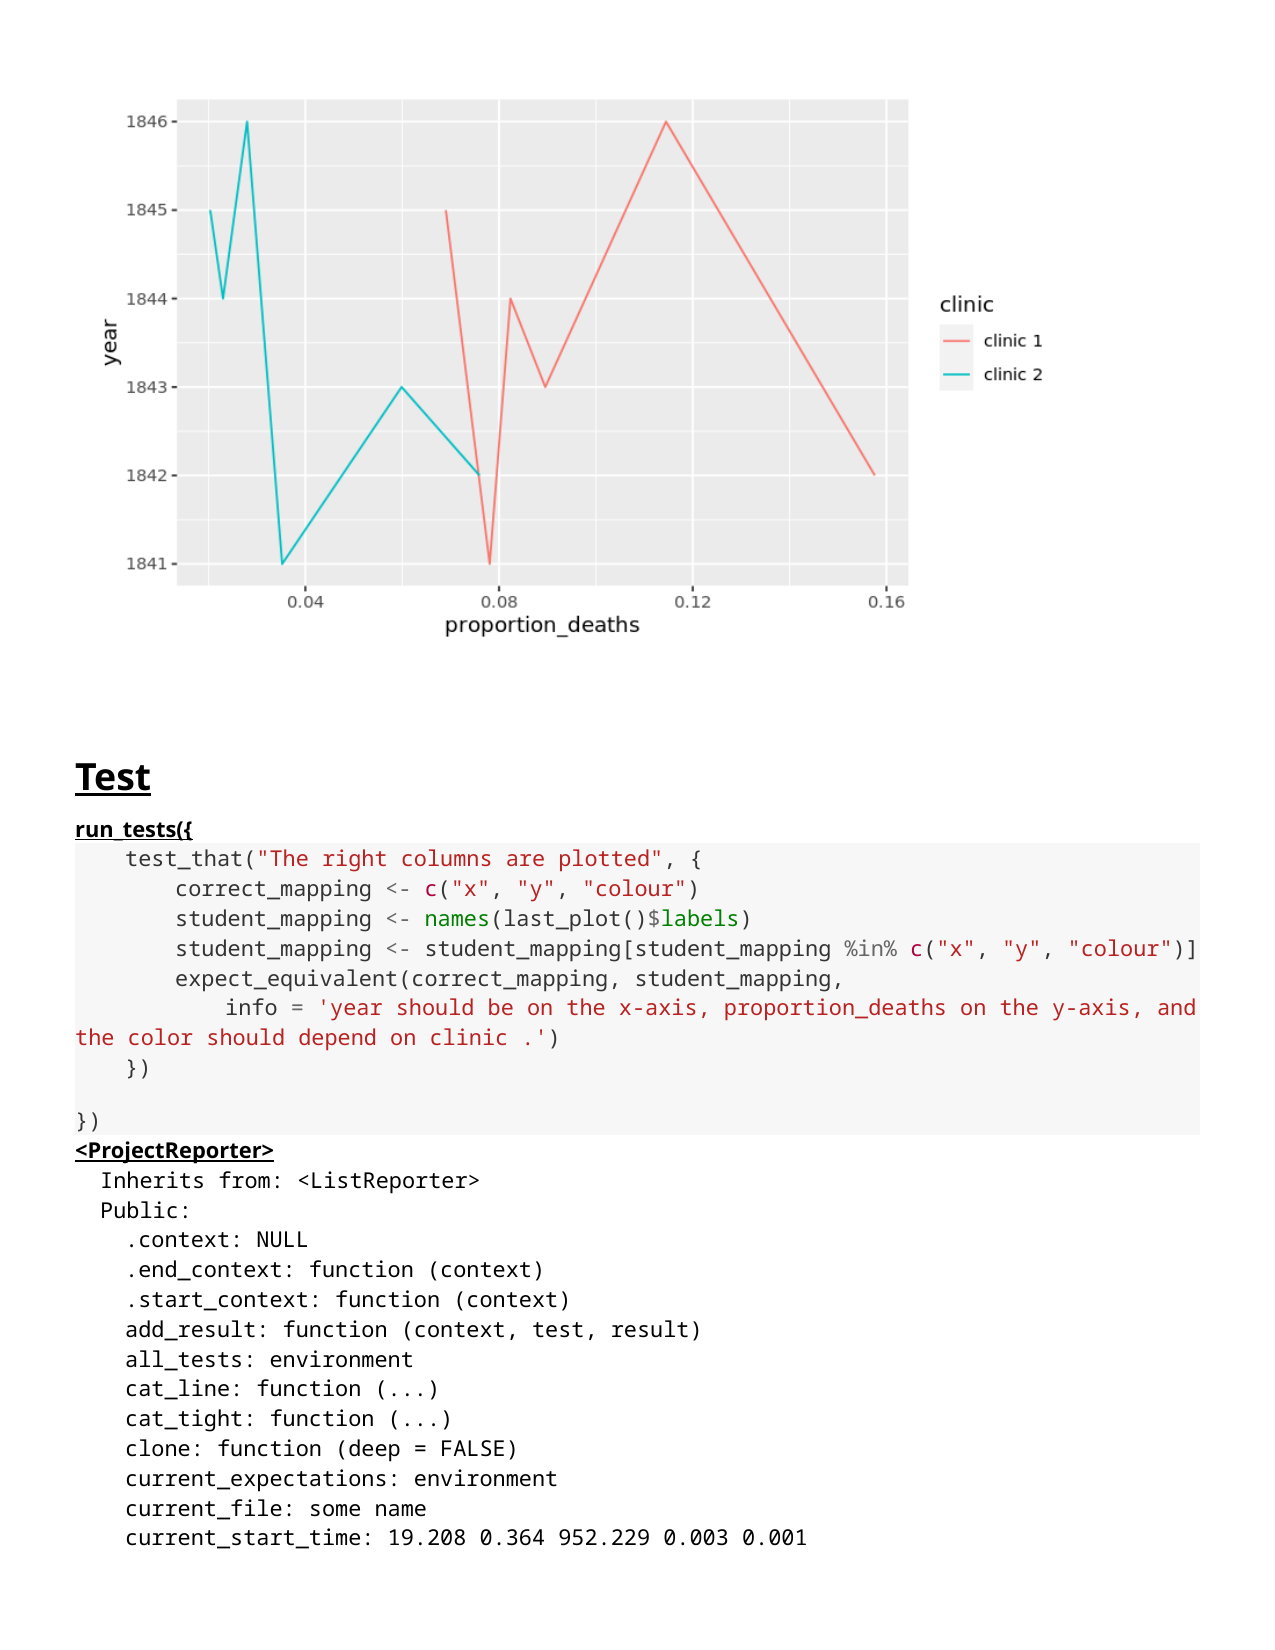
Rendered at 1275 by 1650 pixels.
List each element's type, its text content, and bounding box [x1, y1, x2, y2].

text <ProjectReporter> [75, 1135, 1200, 1165]
picture [92, 89, 1065, 646]
text test_that("The right columns are plotted", { [75, 843, 1200, 873]
text Inherits from: <ListReporter> [75, 1165, 1200, 1195]
text current_expectations: environment [75, 1463, 1200, 1493]
text cat_line: function (...) [75, 1373, 1200, 1403]
text add_result: function (context, test, result) [75, 1314, 1200, 1344]
text expect_equivalent(correct_mapping, student_mapping, [75, 962, 1200, 992]
text Public: [75, 1195, 1200, 1224]
text .start_context: function (context) [75, 1284, 1200, 1314]
text correct_mapping <- c("x", "y", "colour") [75, 873, 1200, 903]
text info = 'year should be on the x-axis, proportion_deaths on the y-axis, and the color should depend on clinic .') [75, 992, 1200, 1052]
text current_start_time: 19.208 0.364 952.229 0.003 0.001 [75, 1522, 1200, 1552]
text .end_context: function (context) [75, 1254, 1200, 1284]
text clone: function (deep = FALSE) [75, 1433, 1200, 1463]
text }) [75, 1105, 1200, 1135]
text .context: NULL [75, 1224, 1200, 1254]
text cat_tight: function (...) [75, 1403, 1200, 1433]
text }) [75, 1052, 1200, 1082]
text student_mapping <- names(last_plot()$labels) [75, 903, 1200, 933]
subtitle Test [75, 750, 1200, 801]
text all_tests: environment [75, 1344, 1200, 1373]
text current_file: some name [75, 1493, 1200, 1522]
text student_mapping <- student_mapping[student_mapping %in% c("x", "y", "colour")] [75, 933, 1200, 962]
text run_tests({ [75, 813, 1200, 843]
